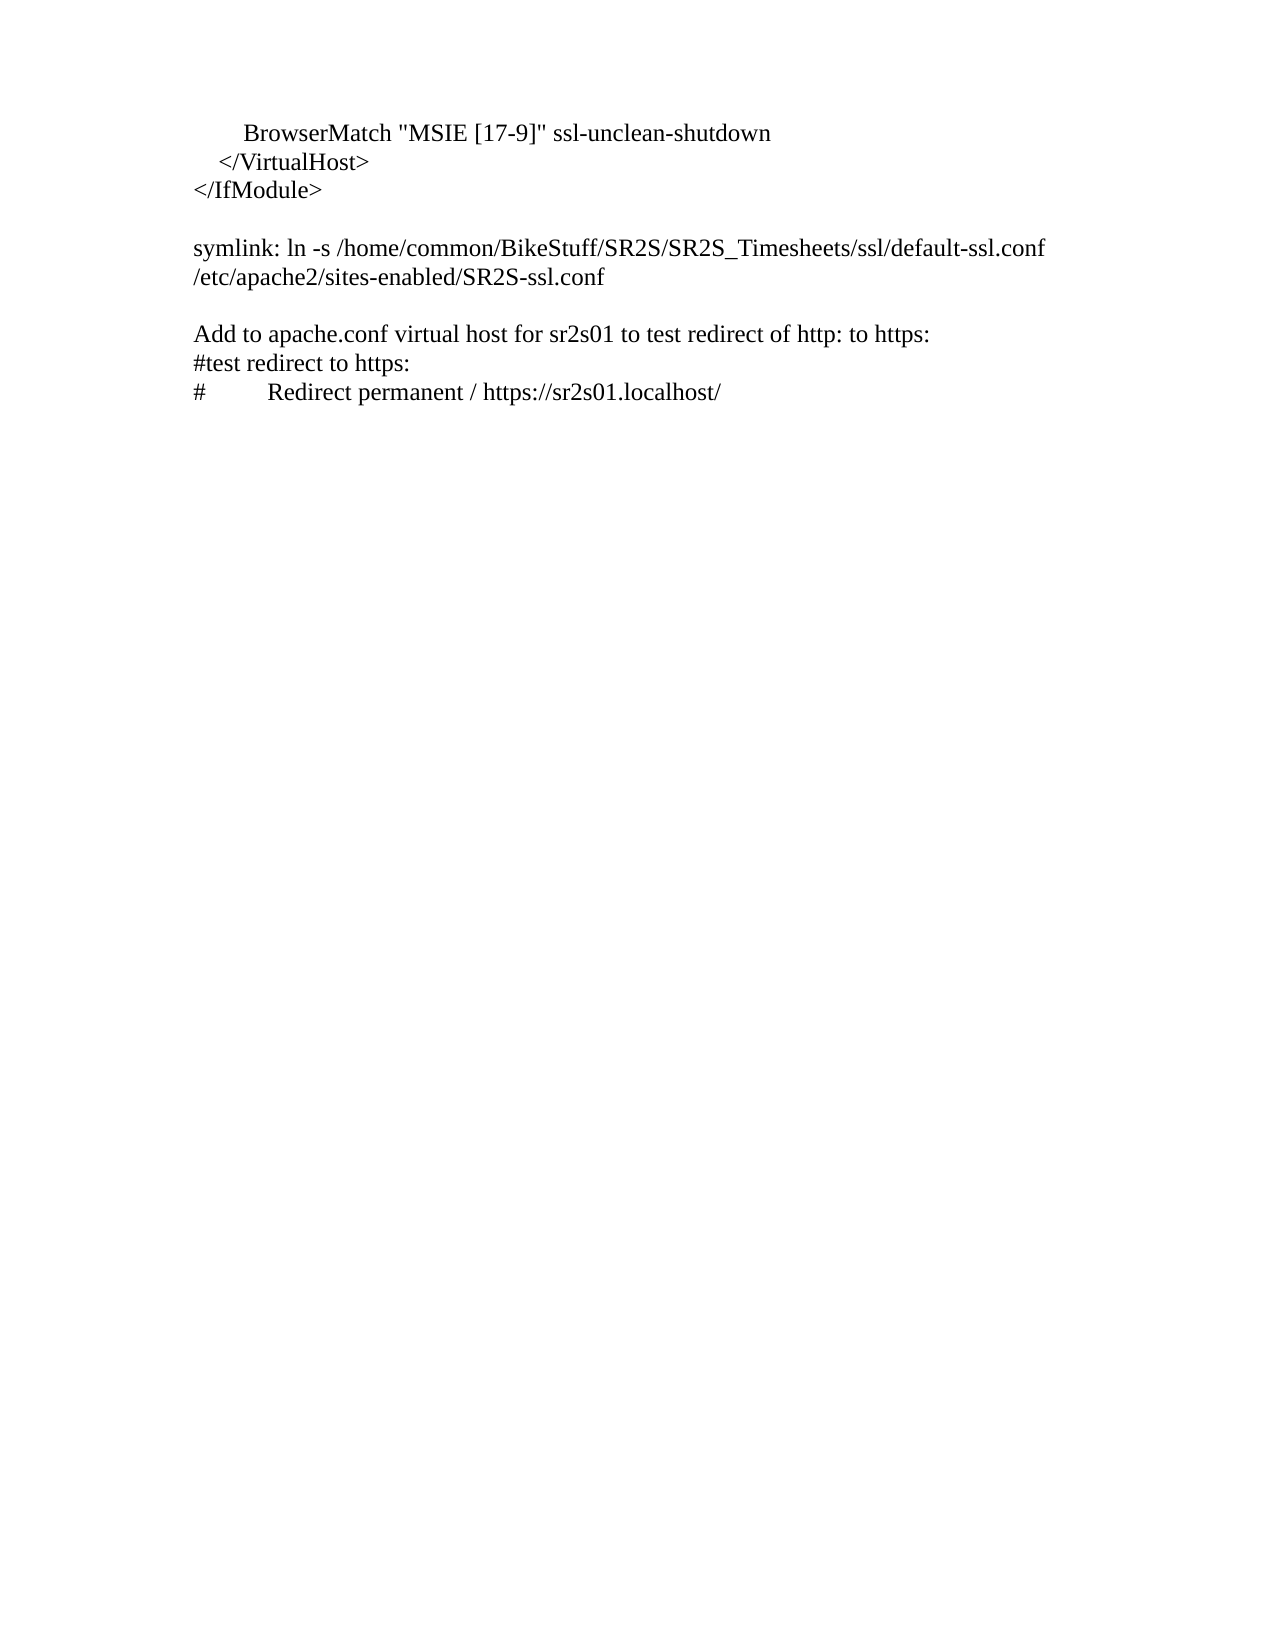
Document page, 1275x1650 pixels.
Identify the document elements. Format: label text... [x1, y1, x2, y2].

text </VirtualHost> [193, 147, 1157, 176]
text symlink: ln -s /home/common/BikeStuff/SR2S/SR2S_Timesheets/ssl/default-ssl.conf /etc/apache2/sites-enabled/SR2S-ssl.conf [193, 233, 1157, 291]
text #test redirect to https: [193, 348, 1157, 377]
text # Redirect permanent / https://sr2s01.localhost/ [193, 377, 1157, 406]
text Add to apache.conf virtual host for sr2s01 to test redirect of http: to https: [193, 319, 1157, 348]
text </IfModule> [193, 176, 1157, 204]
text BrowserMatch "MSIE [17-9]" ssl-unclean-shutdown [193, 118, 1157, 147]
